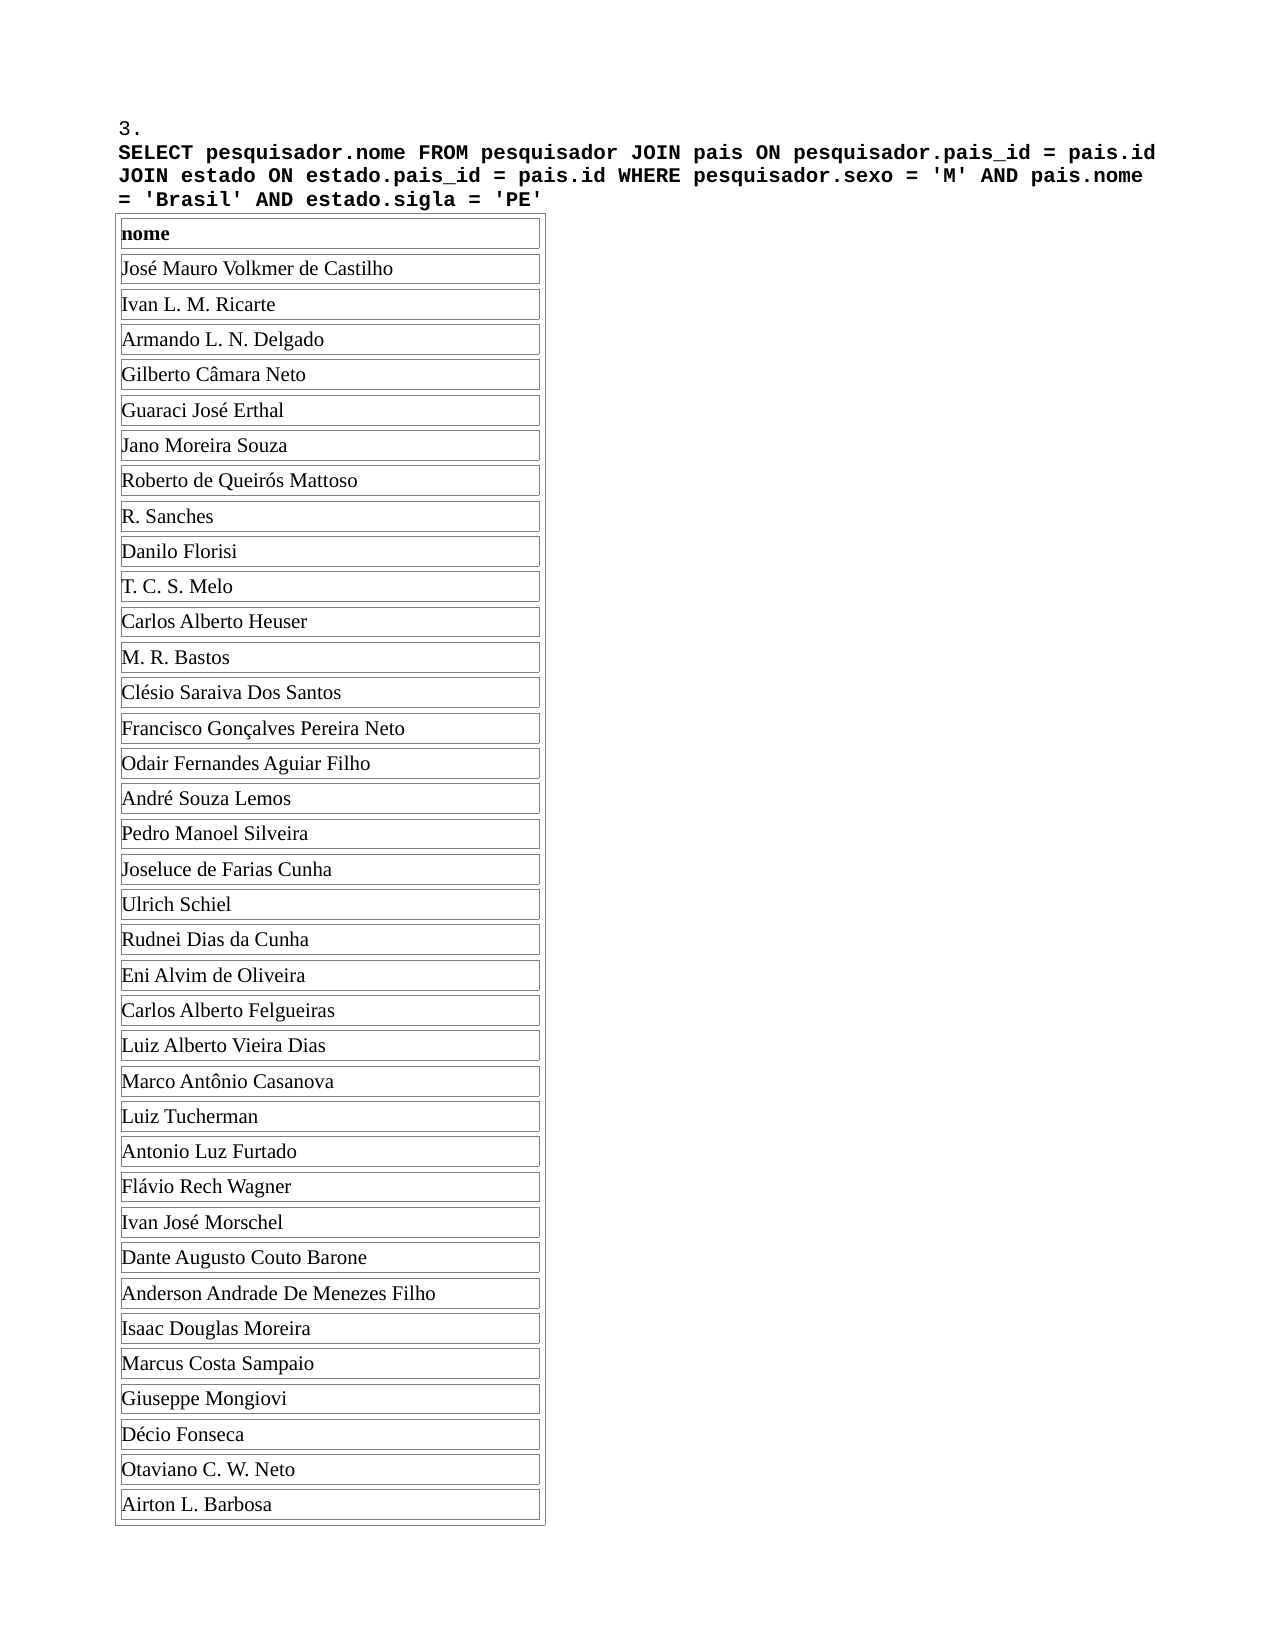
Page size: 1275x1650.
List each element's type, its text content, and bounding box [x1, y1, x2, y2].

table_cell T. C. S. Melo [118, 566, 542, 601]
table_cell Joseluce de Farias Cunha [118, 848, 542, 884]
text 3. [118, 118, 1157, 142]
table_cell Ivan José Morschel [118, 1201, 542, 1237]
table_cell Antonio Luz Furtado [118, 1131, 542, 1166]
table_cell Anderson Andrade De Menezes Filho [118, 1272, 542, 1307]
table_cell Marco Antônio Casanova [118, 1060, 542, 1096]
table_cell M. R. Bastos [118, 636, 542, 672]
table_header nome [118, 214, 542, 248]
table_cell Rudnei Dias da Cunha [118, 919, 542, 954]
table_cell Carlos Alberto Heuser [118, 601, 542, 636]
table_cell Odair Fernandes Aguiar Filho [118, 743, 542, 778]
table_cell Ulrich Schiel [118, 884, 542, 919]
table_cell Francisco Gonçalves Pereira Neto [118, 707, 542, 742]
table_cell Luiz Alberto Vieira Dias [118, 1025, 542, 1060]
table_cell R. Sanches [118, 495, 542, 531]
table_cell Décio Fonseca [118, 1413, 542, 1449]
table_cell Luiz Tucherman [118, 1096, 542, 1131]
table_cell André Souza Lemos [118, 778, 542, 813]
table_cell Isaac Douglas Moreira [118, 1308, 542, 1343]
table_cell Roberto de Queirós Mattoso [118, 460, 542, 495]
text SELECT pesquisador.nome FROM pesquisador JOIN pais ON pesquisador.pais_id = pais.id JOIN estado ON estado.pais_id = pais.id WHERE pesquisador.sexo = 'M' AND pais.nome = 'Brasil' AND estado.sigla = 'PE' [118, 142, 1157, 213]
table_cell Danilo Florisi [118, 531, 542, 566]
table_cell Clésio Saraiva Dos Santos [118, 672, 542, 707]
table_cell Armando L. N. Delgado [118, 319, 542, 354]
table_cell Giuseppe Mongiovi [118, 1378, 542, 1413]
table_cell José Mauro Volkmer de Castilho [118, 248, 542, 283]
table_cell Pedro Manoel Silveira [118, 813, 542, 848]
table_cell Gilberto Câmara Neto [118, 354, 542, 389]
table_cell Eni Alvim de Oliveira [118, 954, 542, 989]
table_cell Carlos Alberto Felgueiras [118, 990, 542, 1025]
table_cell Guaraci José Erthal [118, 389, 542, 424]
table_cell Jano Moreira Souza [118, 425, 542, 460]
table_cell Marcus Costa Sampaio [118, 1343, 542, 1378]
table_cell Otaviano C. W. Neto [118, 1449, 542, 1484]
table_cell Flávio Rech Wagner [118, 1166, 542, 1201]
table_cell Ivan L. M. Ricarte [118, 283, 542, 319]
table_cell Airton L. Barbosa [118, 1484, 542, 1519]
table_cell Dante Augusto Couto Barone [118, 1237, 542, 1272]
